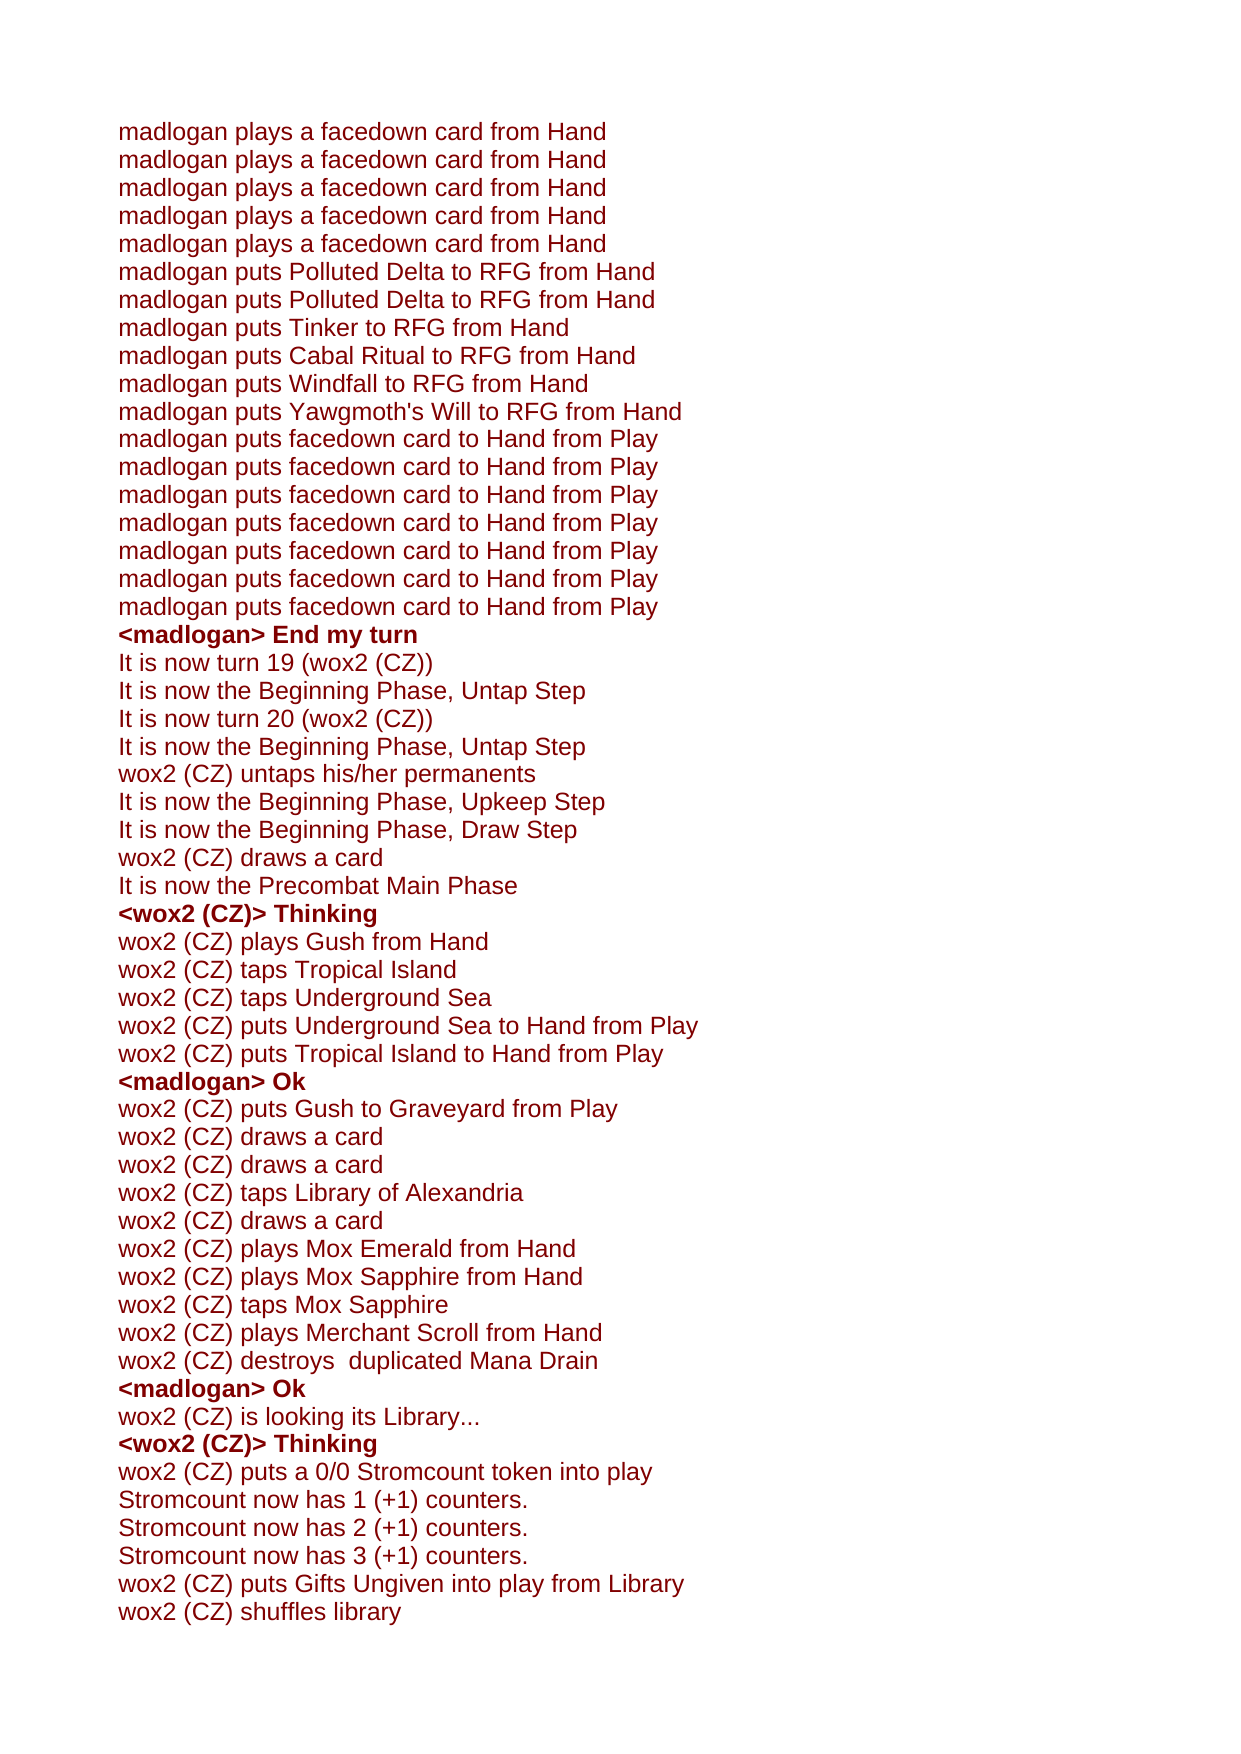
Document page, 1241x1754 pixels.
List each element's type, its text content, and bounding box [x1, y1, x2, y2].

text madlogan plays a facedown card from Hand [118, 146, 1122, 174]
text madlogan plays a facedown card from Hand [118, 202, 1122, 230]
text <madlogan> Ok [118, 1067, 1122, 1095]
text wox2 (CZ) is looking its Library... [118, 1402, 1122, 1430]
text madlogan puts Cabal Ritual to RFG from Hand [118, 341, 1122, 369]
text madlogan puts Yawgmoth's Will to RFG from Hand [118, 397, 1122, 425]
text It is now the Precombat Main Phase [118, 872, 1122, 900]
text madlogan puts Polluted Delta to RFG from Hand [118, 258, 1122, 286]
text <wox2 (CZ)> Thinking [118, 900, 1122, 928]
text madlogan puts Windfall to RFG from Hand [118, 369, 1122, 397]
text It is now turn 19 (wox2 (CZ)) [118, 648, 1122, 676]
text wox2 (CZ) draws a card [118, 844, 1122, 872]
text madlogan puts Tinker to RFG from Hand [118, 313, 1122, 341]
text wox2 (CZ) puts Gifts Ungiven into play from Library [118, 1570, 1122, 1598]
text Stromcount now has 3 (+1) counters. [118, 1542, 1122, 1570]
text It is now the Beginning Phase, Upkeep Step [118, 788, 1122, 816]
text madlogan puts facedown card to Hand from Play [118, 509, 1122, 537]
text madlogan puts facedown card to Hand from Play [118, 425, 1122, 453]
text wox2 (CZ) puts Tropical Island to Hand from Play [118, 1039, 1122, 1067]
text wox2 (CZ) puts Gush to Graveyard from Play [118, 1095, 1122, 1123]
text madlogan plays a facedown card from Hand [118, 174, 1122, 202]
text wox2 (CZ) taps Library of Alexandria [118, 1179, 1122, 1207]
text madlogan puts facedown card to Hand from Play [118, 565, 1122, 593]
text wox2 (CZ) taps Tropical Island [118, 956, 1122, 983]
text <wox2 (CZ)> Thinking [118, 1430, 1122, 1458]
text It is now turn 20 (wox2 (CZ)) [118, 704, 1122, 732]
text It is now the Beginning Phase, Draw Step [118, 816, 1122, 844]
text madlogan plays a facedown card from Hand [118, 230, 1122, 258]
text wox2 (CZ) plays Mox Sapphire from Hand [118, 1263, 1122, 1291]
text wox2 (CZ) taps Underground Sea [118, 983, 1122, 1011]
text madlogan puts facedown card to Hand from Play [118, 453, 1122, 481]
text It is now the Beginning Phase, Untap Step [118, 676, 1122, 704]
text It is now the Beginning Phase, Untap Step [118, 732, 1122, 760]
text wox2 (CZ) draws a card [118, 1123, 1122, 1151]
text <madlogan> Ok [118, 1374, 1122, 1402]
text wox2 (CZ) draws a card [118, 1151, 1122, 1179]
text madlogan plays a facedown card from Hand [118, 118, 1122, 146]
text <madlogan> End my turn [118, 621, 1122, 648]
text wox2 (CZ) untaps his/her permanents [118, 760, 1122, 788]
text Stromcount now has 2 (+1) counters. [118, 1514, 1122, 1542]
text Stromcount now has 1 (+1) counters. [118, 1486, 1122, 1514]
text wox2 (CZ) destroys duplicated Mana Drain [118, 1346, 1122, 1374]
text wox2 (CZ) puts Underground Sea to Hand from Play [118, 1011, 1122, 1039]
text wox2 (CZ) puts a 0/0 Stromcount token into play [118, 1458, 1122, 1486]
text madlogan puts Polluted Delta to RFG from Hand [118, 286, 1122, 313]
text madlogan puts facedown card to Hand from Play [118, 537, 1122, 565]
text wox2 (CZ) taps Mox Sapphire [118, 1291, 1122, 1318]
text wox2 (CZ) shuffles library [118, 1598, 1122, 1626]
text wox2 (CZ) draws a card [118, 1207, 1122, 1235]
text madlogan puts facedown card to Hand from Play [118, 481, 1122, 509]
text madlogan puts facedown card to Hand from Play [118, 593, 1122, 621]
text wox2 (CZ) plays Mox Emerald from Hand [118, 1235, 1122, 1263]
text wox2 (CZ) plays Gush from Hand [118, 928, 1122, 956]
text wox2 (CZ) plays Merchant Scroll from Hand [118, 1318, 1122, 1346]
